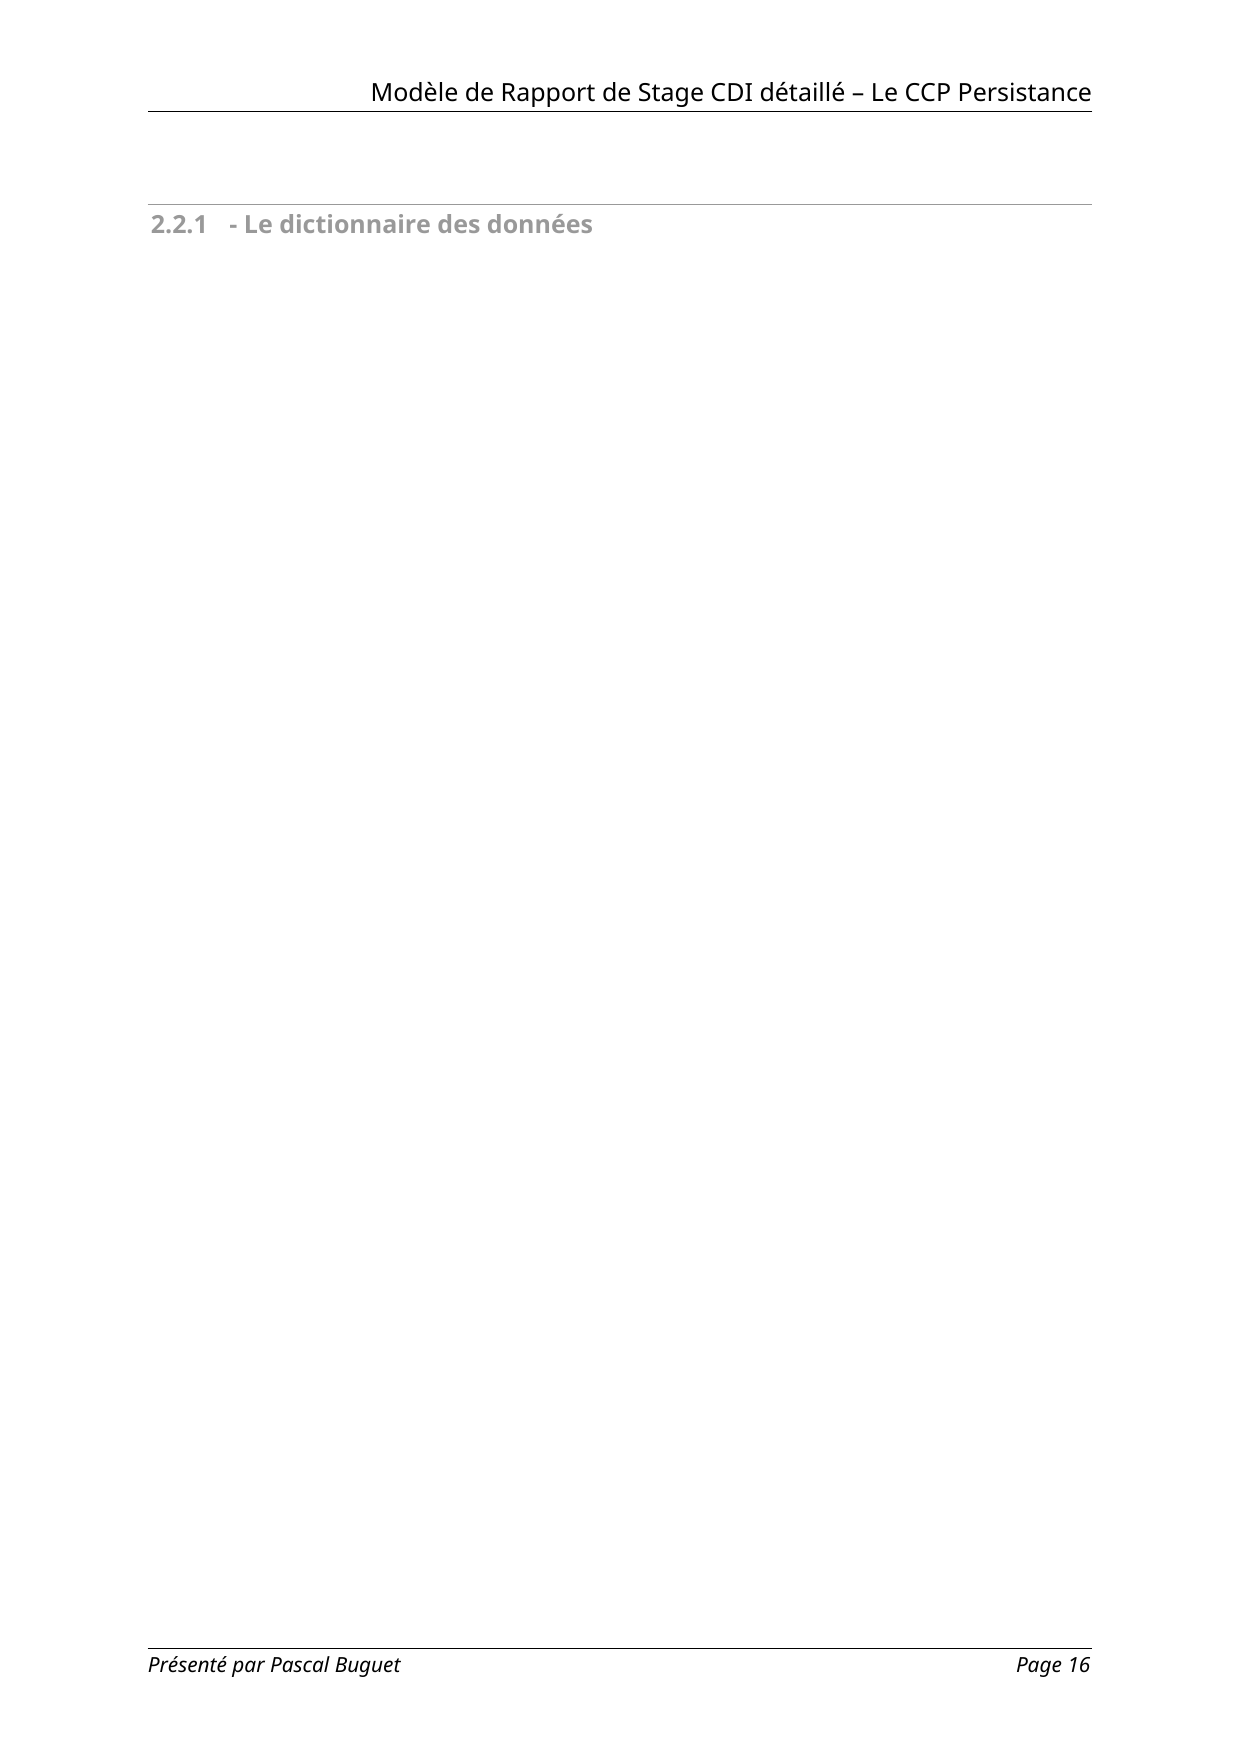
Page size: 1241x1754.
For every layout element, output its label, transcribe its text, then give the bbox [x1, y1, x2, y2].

subtitle - Le dictionnaire des données [148, 205, 1092, 244]
